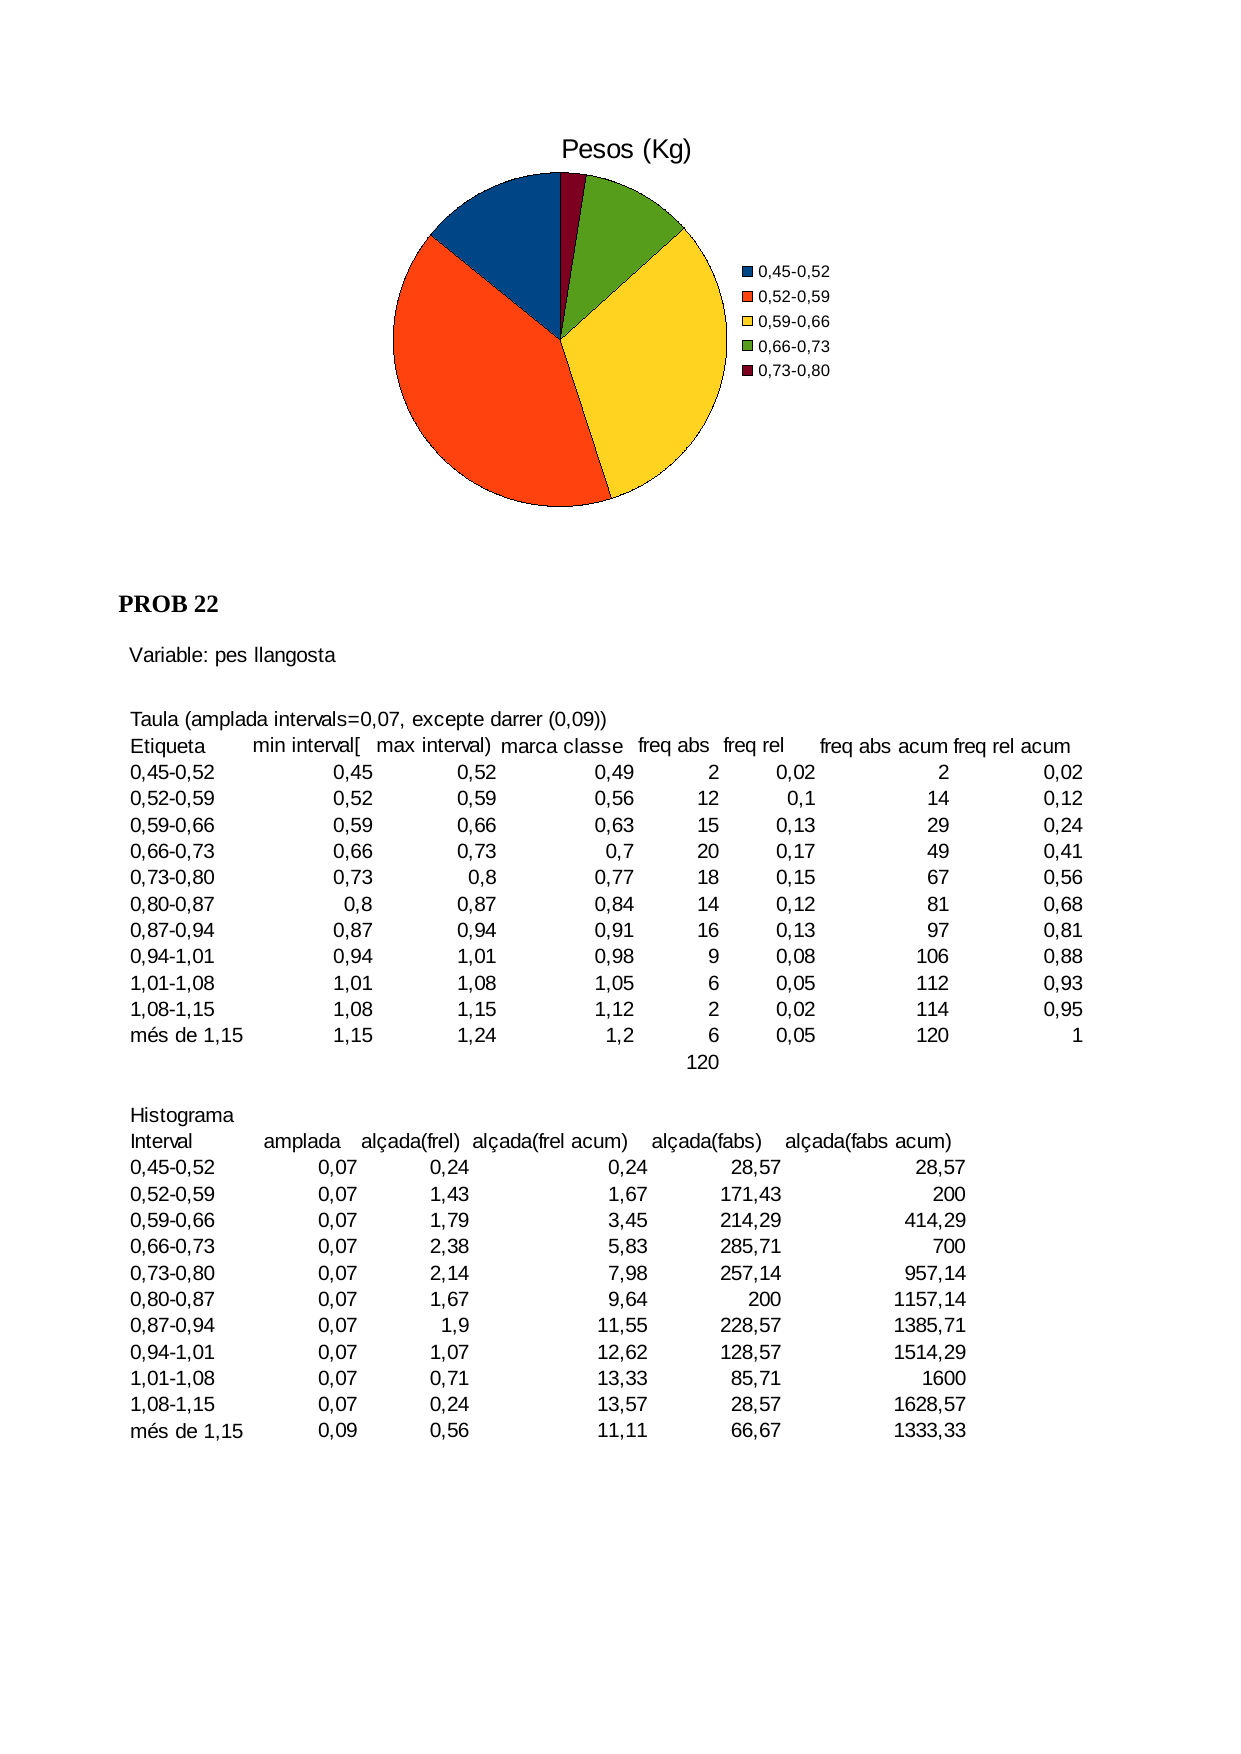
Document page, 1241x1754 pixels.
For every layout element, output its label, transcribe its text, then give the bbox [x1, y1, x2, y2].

text PROB 22 [118, 589, 1122, 618]
